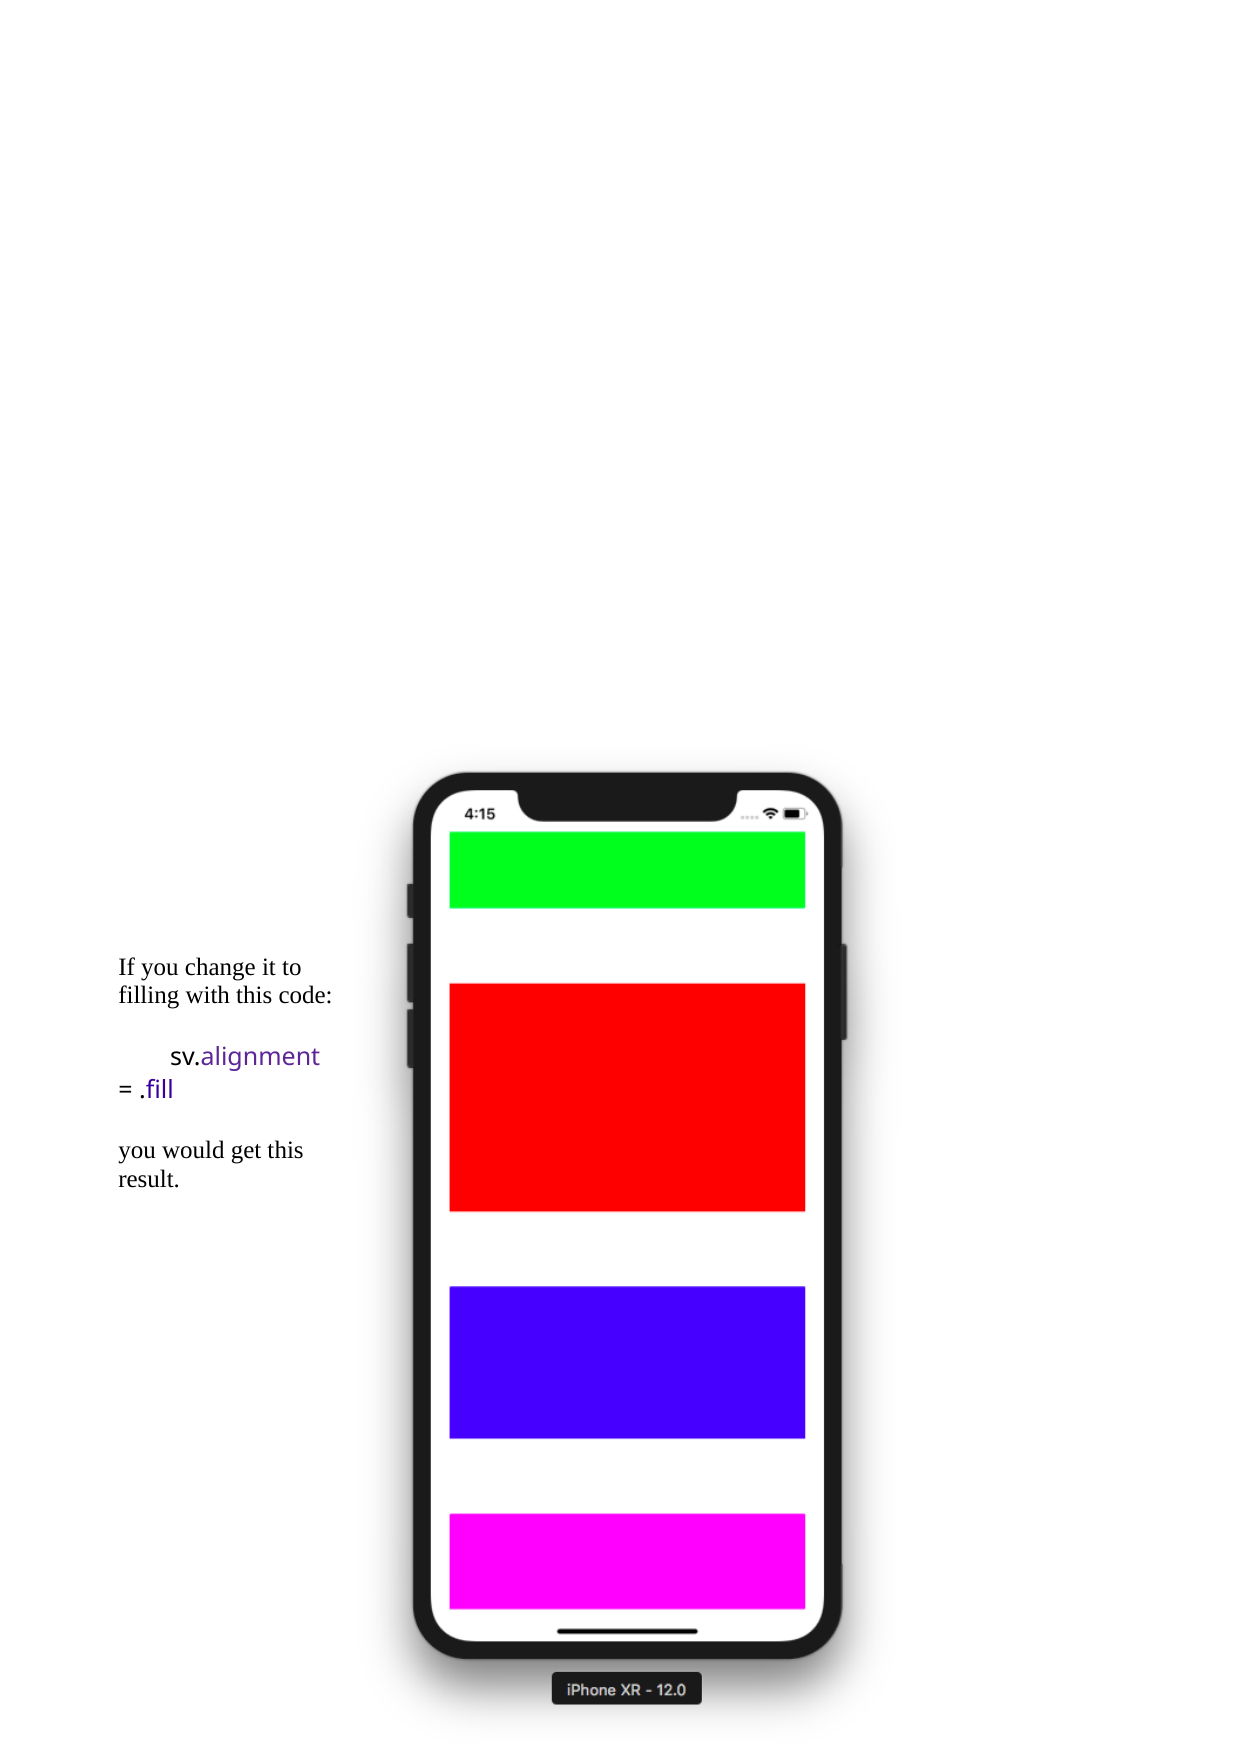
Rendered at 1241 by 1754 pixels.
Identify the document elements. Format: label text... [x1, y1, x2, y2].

text [918, 1038, 1122, 1106]
picture [337, 734, 918, 1754]
text [918, 952, 1122, 1009]
text If you change it to filling with this code: [118, 952, 337, 1009]
text sv.alignment = .fill [118, 1038, 337, 1106]
text [918, 1135, 1122, 1192]
text you would get this result. [118, 1135, 337, 1192]
